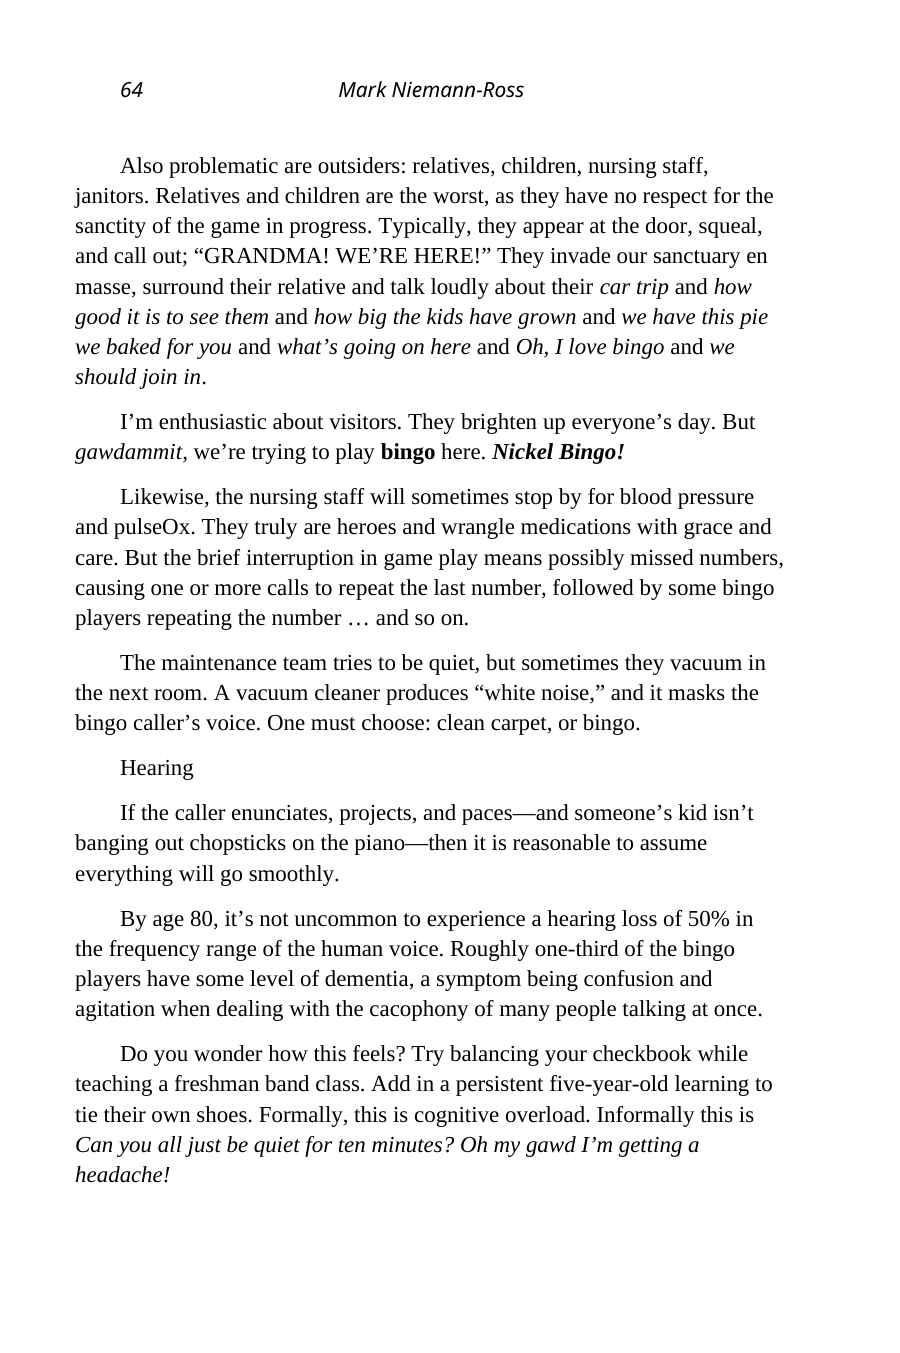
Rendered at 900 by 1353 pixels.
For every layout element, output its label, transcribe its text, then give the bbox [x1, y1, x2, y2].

text Also problematic are outsiders: relatives, children, nursing staff, janitors. Relatives and children are the worst, as they have no respect for the sanctity of the game in progress. Typically, they appear at the door, squeal, and call out; “GRANDMA! WE’RE HERE!” They invade our sanctuary en masse, surround their relative and talk loudly about their car trip and how good it is to see them and how big the kids have grown and we have this pie we baked for you and what’s going on here and Oh, I love bingo and we should join in. [75, 152, 787, 390]
text I’m enthusiastic about visitors. They brighten up everyone’s day. But gawdammit, we’re trying to play bingo here. Nickel Bingo! [75, 408, 787, 465]
text Do you wonder how this feels? Try balancing your checkbook while teaching a freshman band class. Add in a persistent five-year-old learning to tie their own shoes. Formally, this is cognitive overload. Informally this is Can you all just be quiet for ten minutes? Oh my gawd I’m getting a headache! [75, 1040, 787, 1187]
text By age 80, it’s not uncommon to experience a hearing loss of 50% in the frequency range of the human voice. Roughly one-third of the bingo players have some level of dementia, a symptom being confusion and agitation when dealing with the cacophony of many people talking at once. [75, 905, 787, 1022]
text Hearing [75, 754, 787, 780]
text Likewise, the nursing staff will sometimes stop by for blood pressure and pulseOx. They truly are heroes and wrangle medications with grace and care. But the brief interruption in game play means possibly missed numbers, causing one or more calls to repeat the last number, followed by some bingo players repeating the number … and so on. [75, 483, 787, 630]
text If the caller enunciates, projects, and paces—and someone’s kid isn’t banging out chopsticks on the piano—then it is reasonable to assume everything will go smoothly. [75, 799, 787, 886]
text The maintenance team tries to be quiet, but sometimes they vacuum in the next room. A vacuum cleaner produces “white noise,” and it masks the bingo caller’s voice. One must choose: clean carpet, or bingo. [75, 649, 787, 736]
